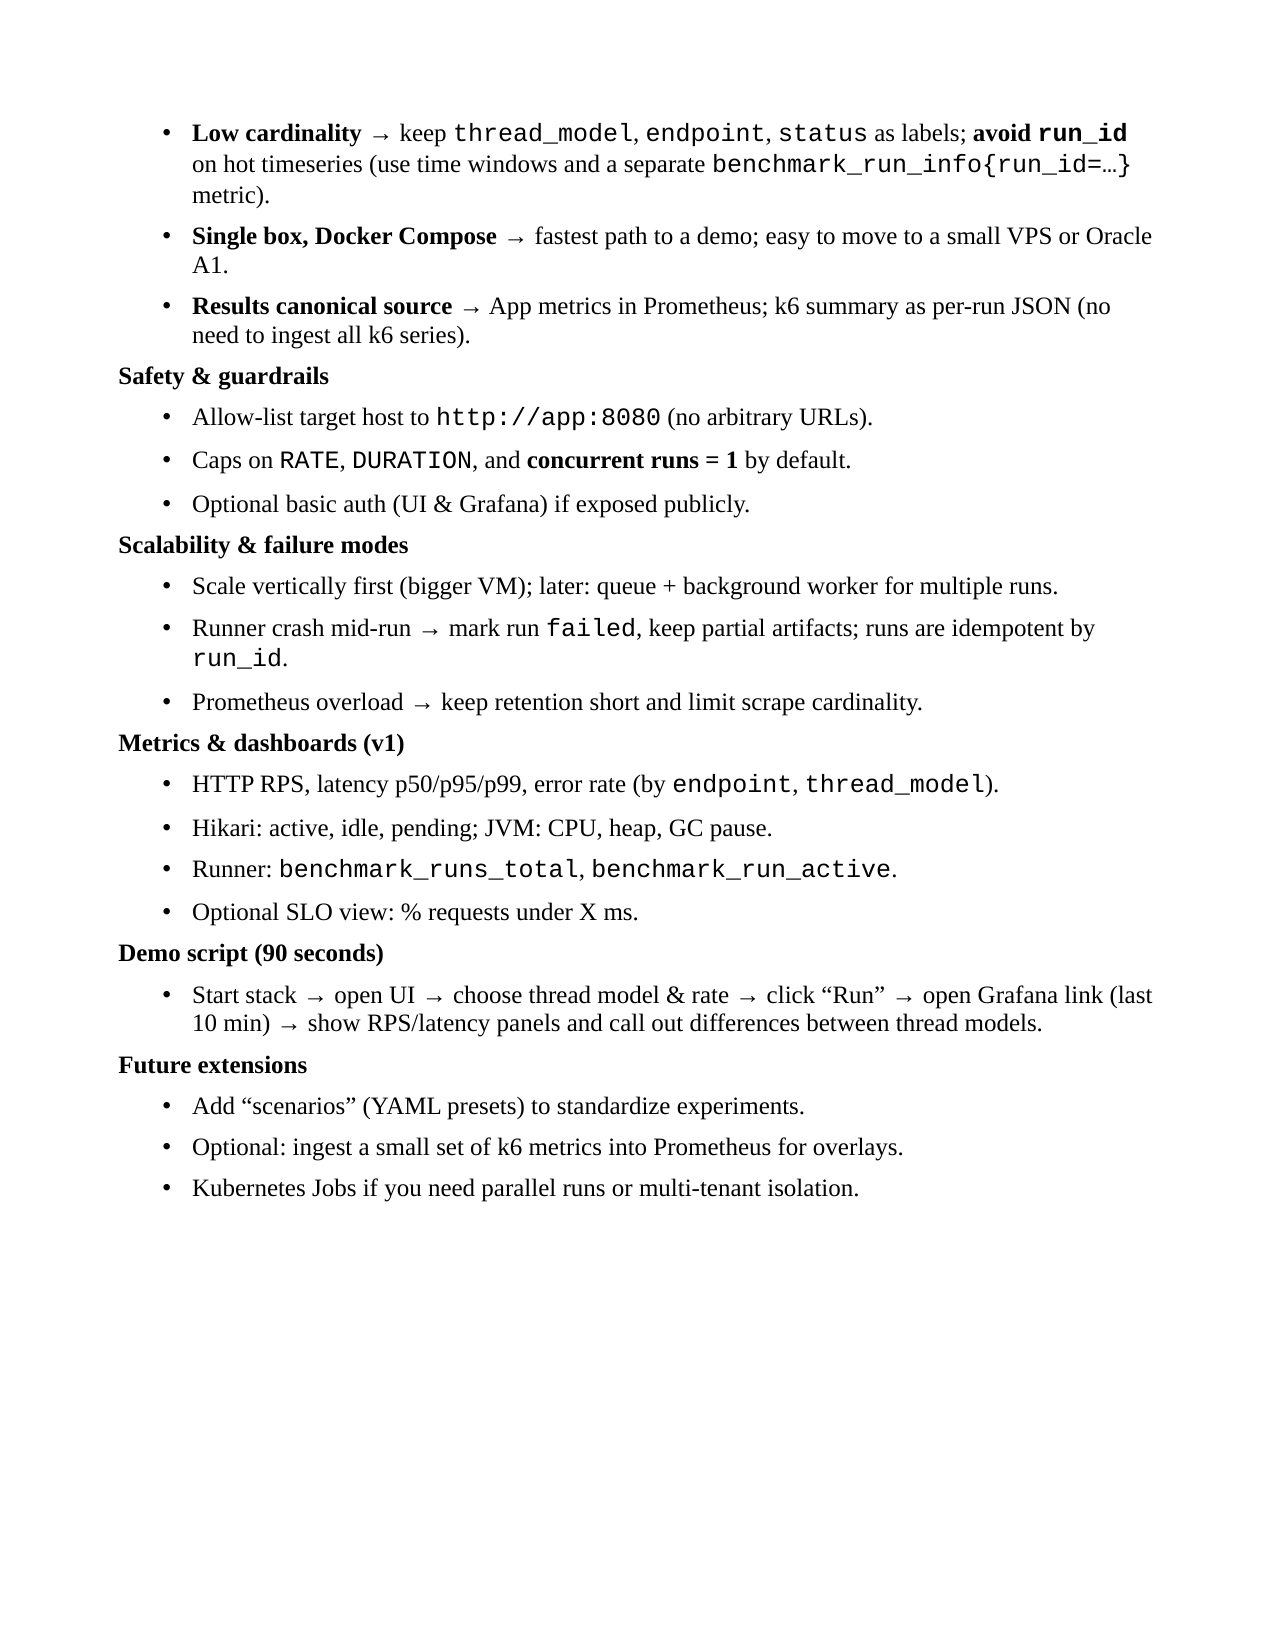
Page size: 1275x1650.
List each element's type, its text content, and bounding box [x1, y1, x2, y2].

text Demo script (90 seconds) [118, 938, 1157, 967]
list Low cardinality → keep thread_model, endpoint, status as labels; avoid run_id on hot timeseries (use time windows and a separate benchmark_run_info{run_id=…} metric). [162, 118, 1157, 208]
list Scale vertically first (bigger VM); later: queue + background worker for multiple runs. [162, 571, 1157, 600]
list Results canonical source → App metrics in Prometheus; k6 summary as per-run JSON (no need to ingest all k6 series). [162, 291, 1157, 348]
list Optional: ingest a small set of k6 metrics into Prometheus for overlays. [162, 1132, 1157, 1161]
list Hikari: active, idle, pending; JVM: CPU, heap, GC pause. [162, 813, 1157, 841]
list Allow-list target host to http://app:8080 (no arbitrary URLs). [162, 402, 1157, 433]
list Prometheus overload → keep retention short and limit scrape cardinality. [162, 687, 1157, 716]
list Kubernetes Jobs if you need parallel runs or multi-tenant isolation. [162, 1173, 1157, 1202]
list Runner: benchmark_runs_total, benchmark_run_active. [162, 854, 1157, 885]
text Scalability & failure modes [118, 530, 1157, 559]
list Runner crash mid-run → mark run failed, keep partial artifacts; runs are idempotent by run_id. [162, 613, 1157, 674]
list Caps on RATE, DURATION, and concurrent runs = 1 by default. [162, 446, 1157, 476]
list Optional SLO view: % requests under X ms. [162, 897, 1157, 926]
text Metrics & dashboards (v1) [118, 728, 1157, 757]
list HTTP RPS, latency p50/p95/p99, error rate (by endpoint, thread_model). [162, 769, 1157, 800]
text Future extensions [118, 1050, 1157, 1078]
text Safety & guardrails [118, 361, 1157, 390]
list Optional basic auth (UI & Grafana) if exposed publicly. [162, 489, 1157, 518]
list Add “scenarios” (YAML presets) to standardize experiments. [162, 1091, 1157, 1120]
list Single box, Docker Compose → fastest path to a demo; easy to move to a small VPS or Oracle A1. [162, 221, 1157, 278]
list Start stack → open UI → choose thread model & rate → click “Run” → open Grafana link (last 10 min) → show RPS/latency panels and call out differences between thread models. [162, 980, 1157, 1037]
